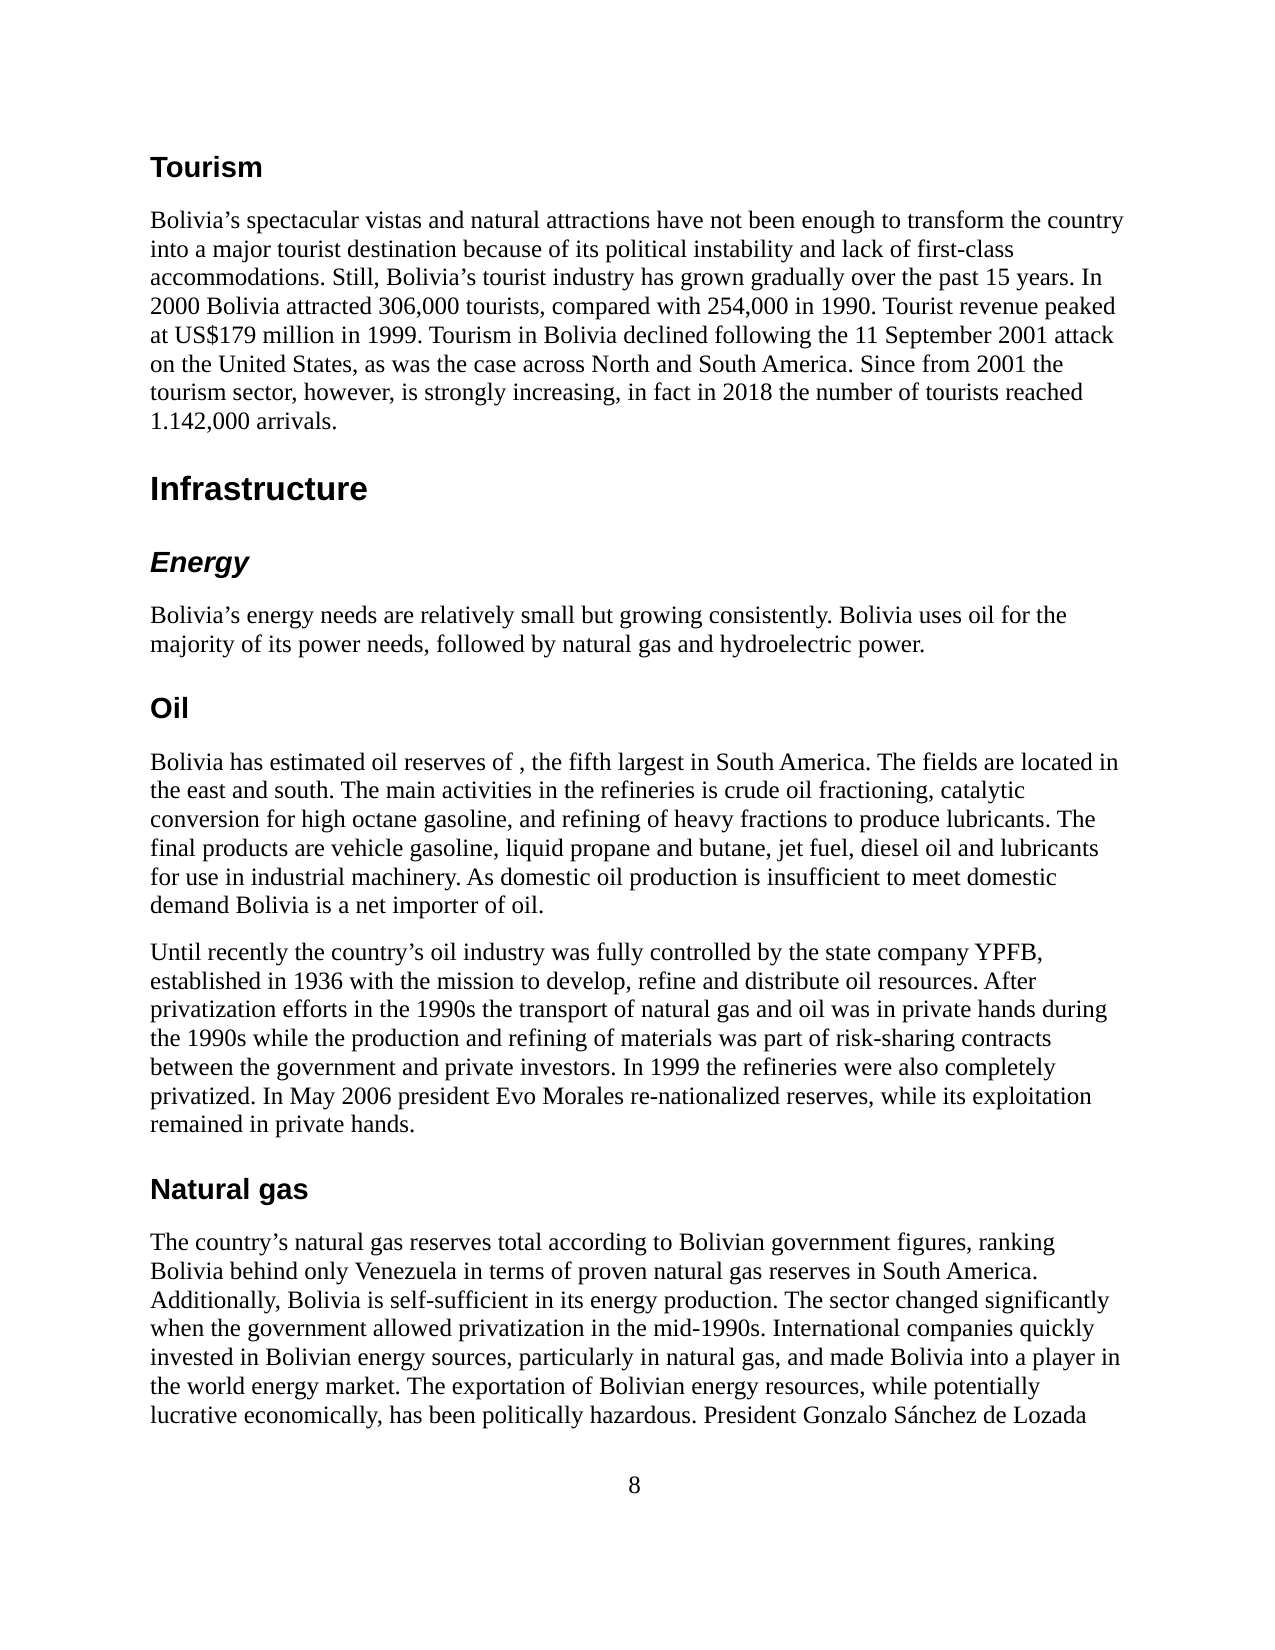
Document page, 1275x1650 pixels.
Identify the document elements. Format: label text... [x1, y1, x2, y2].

subtitle Infrastructure [150, 469, 1125, 508]
text Bolivia’s spectacular vistas and natural attractions have not been enough to transform the country into a major tourist destination because of its political instability and lack of first-class accommodations. Still, Bolivia’s tourist industry has grown gradually over the past 15 years. In 2000 Bolivia attracted 306,000 tourists, compared with 254,000 in 1990. Tourist revenue peaked at US$179 million in 1999. Tourism in Bolivia declined following the 11 September 2001 attack on the United States, as was the case across North and South America. Since from 2001 the tourism sector, however, is strongly increasing, in fact in 2018 the number of tourists reached 1.142,000 arrivals. [150, 205, 1125, 435]
subtitle Tourism [150, 150, 1125, 183]
text The country’s natural gas reserves total according to Bolivian government figures, ranking Bolivia behind only Venezuela in terms of proven natural gas reserves in South America. Additionally, Bolivia is self-sufficient in its energy production. The sector changed significantly when the government allowed privatization in the mid-1990s. International companies quickly invested in Bolivian energy sources, particularly in natural gas, and made Bolivia into a player in the world energy market. The exportation of Bolivian energy resources, while potentially lucrative economically, has been politically hazardous. President Gonzalo Sánchez de Lozada [150, 1227, 1125, 1428]
subtitle Natural gas [150, 1172, 1125, 1206]
subtitle Oil [150, 692, 1125, 725]
text Bolivia’s energy needs are relatively small but growing consistently. Bolivia uses oil for the majority of its power needs, followed by natural gas and hydroelectric power. [150, 600, 1125, 658]
subtitle Energy [150, 545, 1125, 579]
text Bolivia has estimated oil reserves of , the fifth largest in South America. The fields are located in the east and south. The main activities in the refineries is crude oil fractioning, catalytic conversion for high octane gasoline, and refining of heavy fractions to produce lubricants. The final products are vehicle gasoline, liquid propane and butane, jet fuel, diesel oil and lubricants for use in industrial machinery. As domestic oil production is insufficient to meet domestic demand Bolivia is a net importer of oil. [150, 747, 1125, 919]
text Until recently the country’s oil industry was fully controlled by the state company YPFB, established in 1936 with the mission to develop, refine and distribute oil resources. After privatization efforts in the 1990s the transport of natural gas and oil was in private hands during the 1990s while the production and refining of materials was part of risk-sharing contracts between the government and private investors. In 1999 the refineries were also completely privatized. In May 2006 president Evo Morales re-nationalized reserves, while its exploitation remained in private hands. [150, 937, 1125, 1138]
